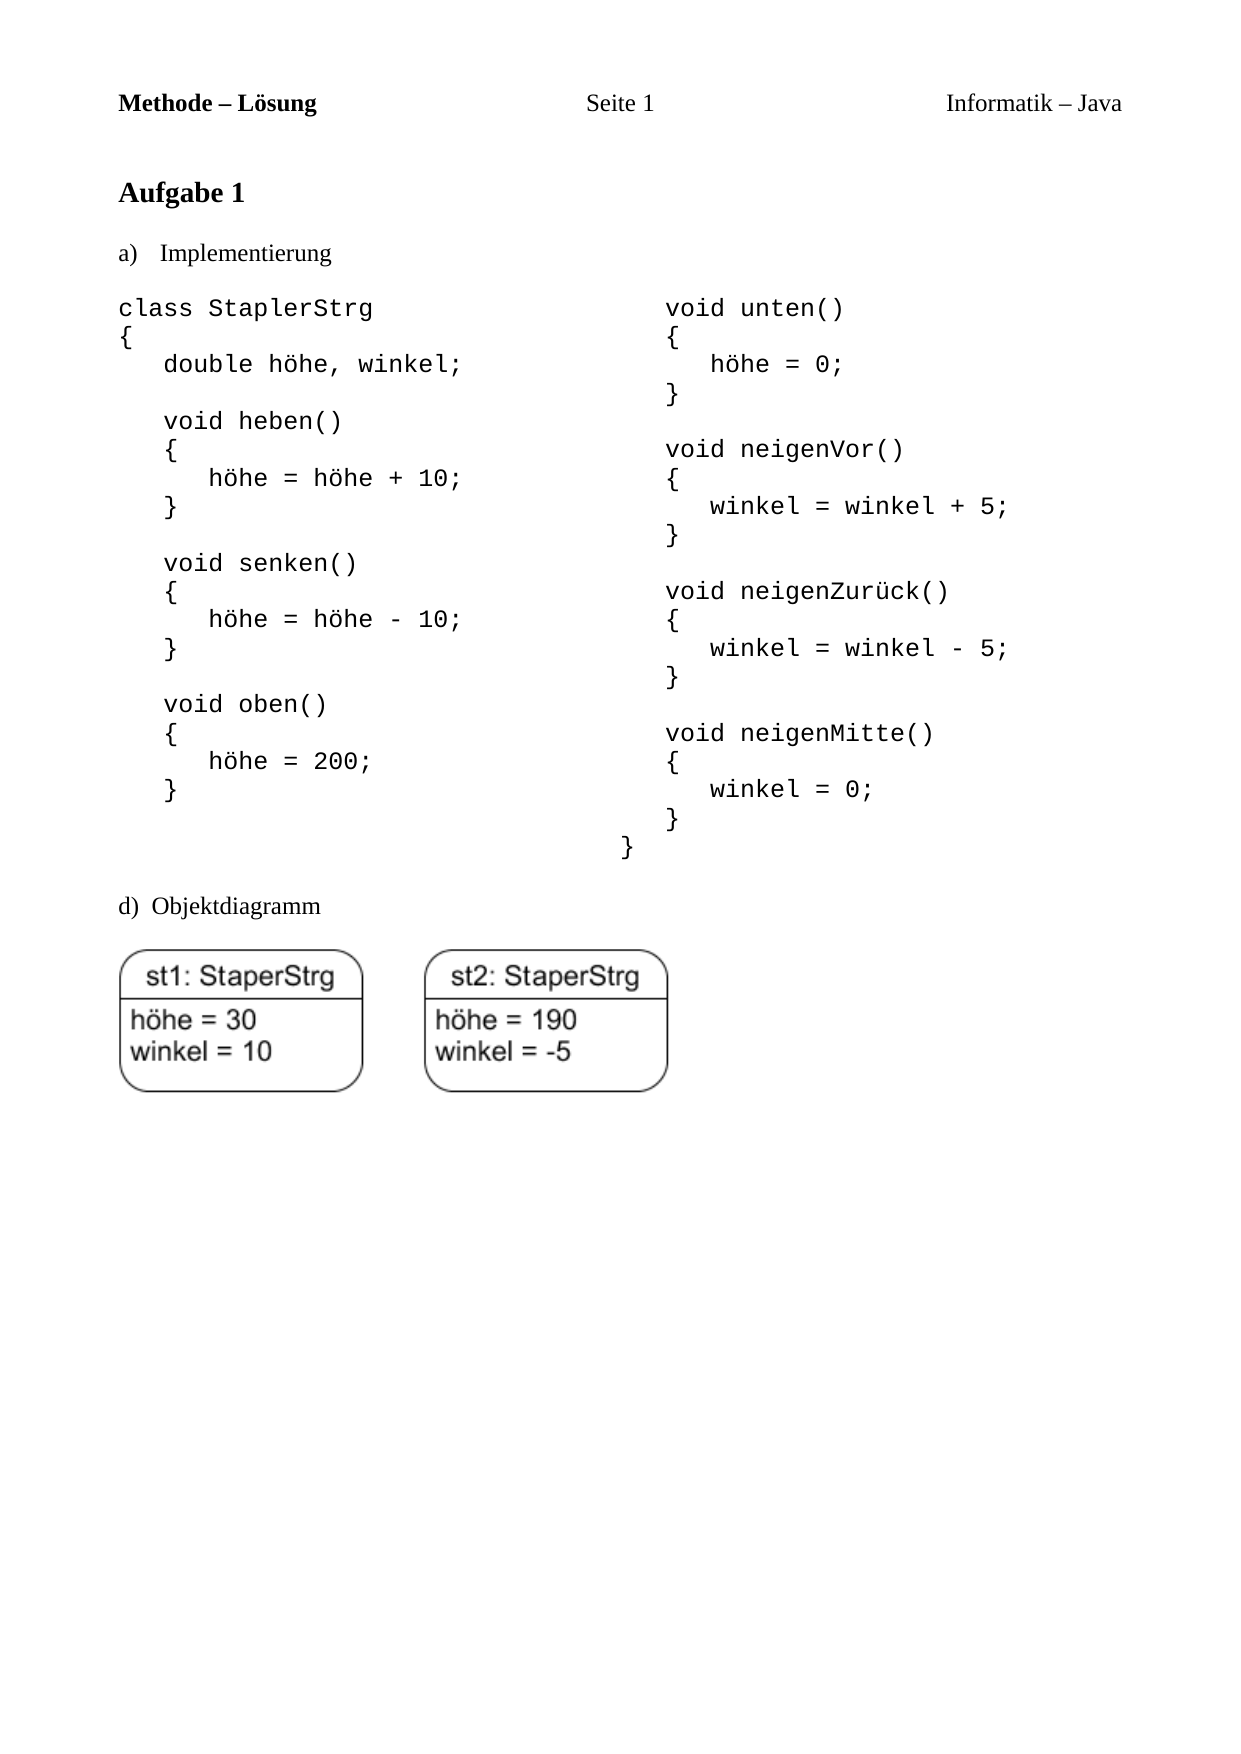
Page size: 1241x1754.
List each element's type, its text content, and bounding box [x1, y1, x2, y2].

text d) Objektdiagramm [118, 891, 1122, 919]
table_header void unten() { höhe = 0; } void neigenVor() { winkel = winkel + 5; } void neigenZurück() { winkel = winkel - 5; } void neigenMitte() { winkel = 0; } } [620, 295, 1122, 862]
text Aufgabe 1 [118, 176, 1122, 209]
picture [118, 948, 670, 1094]
list Implementierung [118, 238, 1122, 267]
table_header class StaplerStrg { double höhe, winkel; void heben() { höhe = höhe + 10; } void senken() { höhe = höhe - 10; } void oben() { höhe = 200; } [118, 295, 620, 862]
